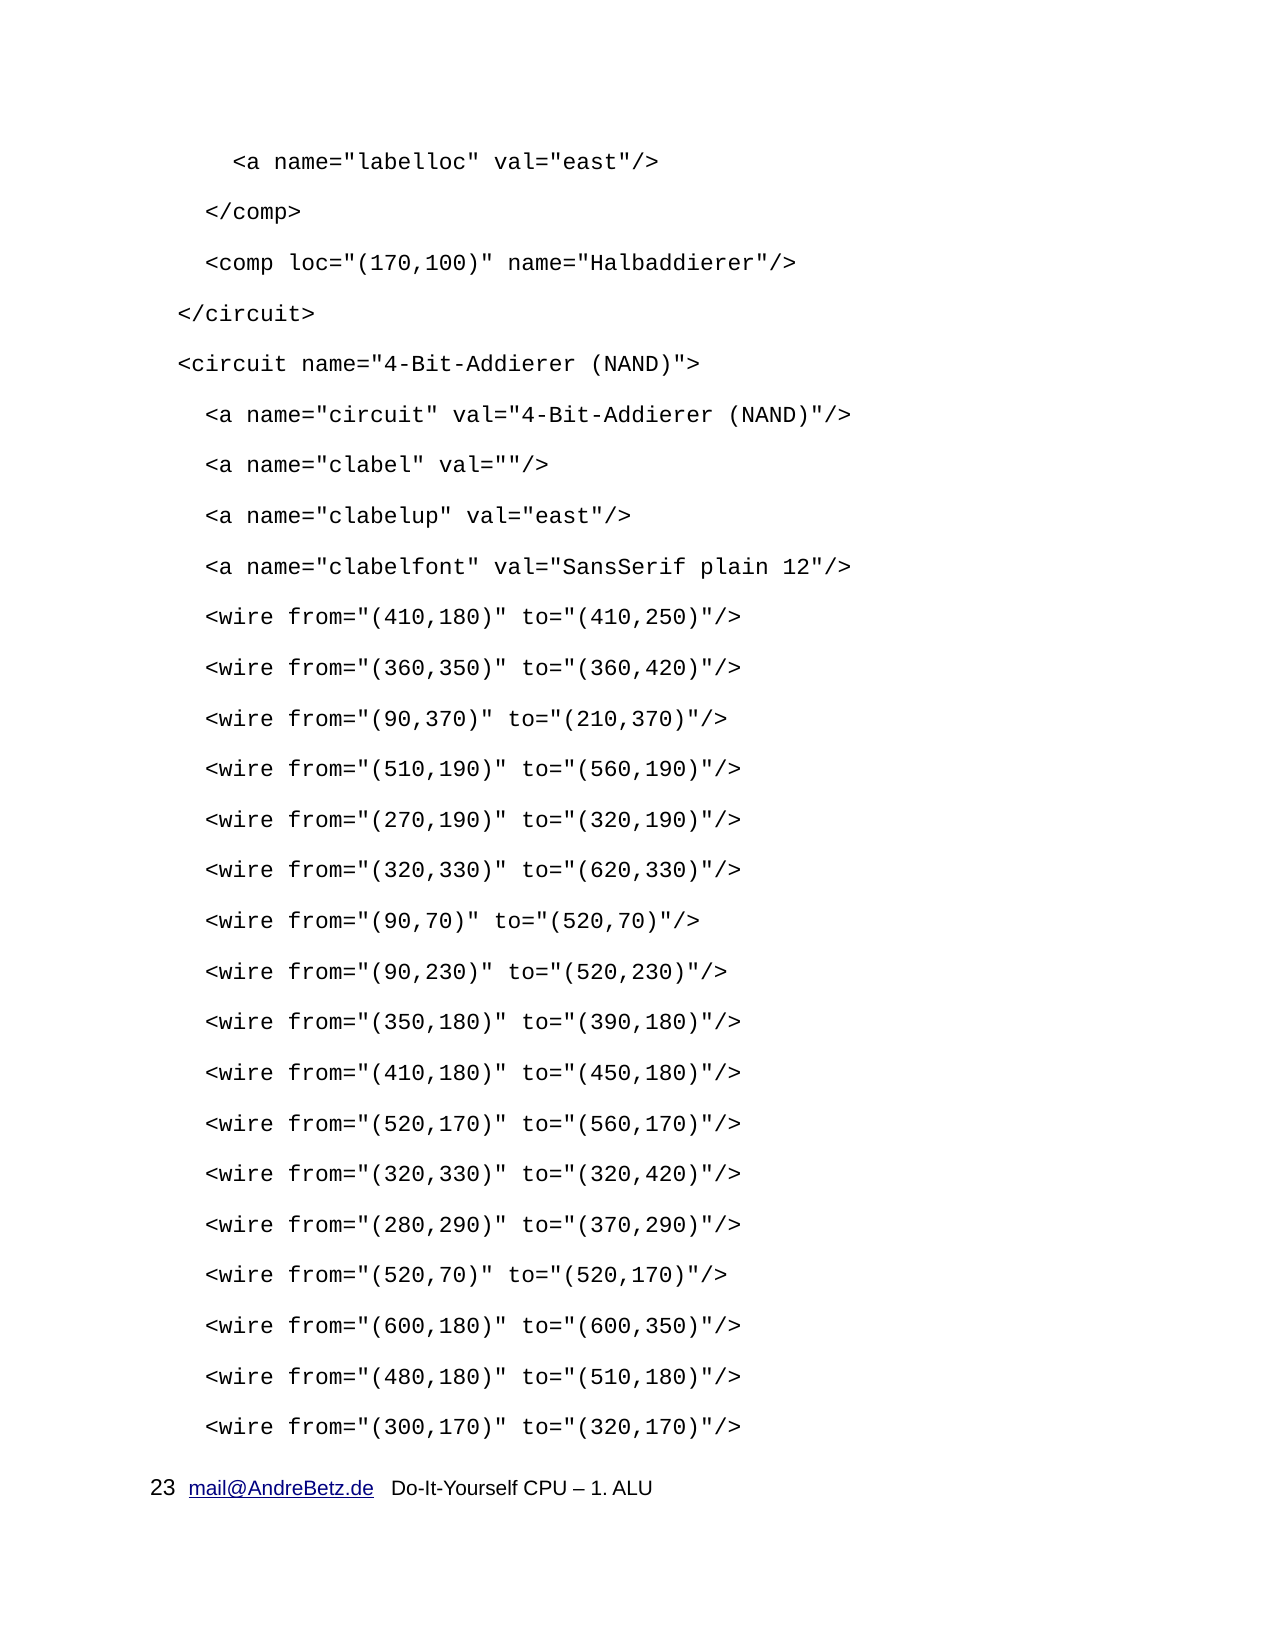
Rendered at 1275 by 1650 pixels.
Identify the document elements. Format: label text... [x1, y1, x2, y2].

text <wire from="(90,370)" to="(210,370)"/> [150, 707, 1125, 733]
text <wire from="(600,180)" to="(600,350)"/> [150, 1314, 1125, 1340]
text <wire from="(410,180)" to="(450,180)"/> [150, 1061, 1125, 1087]
text <circuit name="4-Bit-Addierer (NAND)"> [150, 352, 1125, 378]
text <wire from="(90,230)" to="(520,230)"/> [150, 960, 1125, 986]
text <wire from="(280,290)" to="(370,290)"/> [150, 1213, 1125, 1239]
text <wire from="(480,180)" to="(510,180)"/> [150, 1365, 1125, 1391]
text <wire from="(90,70)" to="(520,70)"/> [150, 909, 1125, 935]
text <wire from="(350,180)" to="(390,180)"/> [150, 1011, 1125, 1037]
text <wire from="(520,170)" to="(560,170)"/> [150, 1112, 1125, 1138]
text <a name="clabelfont" val="SansSerif plain 12"/> [150, 555, 1125, 581]
text <wire from="(300,170)" to="(320,170)"/> [150, 1416, 1125, 1442]
text </circuit> [150, 302, 1125, 328]
text <wire from="(320,330)" to="(320,420)"/> [150, 1162, 1125, 1188]
text <wire from="(410,180)" to="(410,250)"/> [150, 606, 1125, 632]
text <comp loc="(170,100)" name="Halbaddierer"/> [150, 251, 1125, 277]
text <wire from="(520,70)" to="(520,170)"/> [150, 1264, 1125, 1290]
text <wire from="(270,190)" to="(320,190)"/> [150, 808, 1125, 834]
text <a name="circuit" val="4-Bit-Addierer (NAND)"/> [150, 403, 1125, 429]
text </comp> [150, 201, 1125, 227]
text <wire from="(360,350)" to="(360,420)"/> [150, 656, 1125, 682]
text <a name="labelloc" val="east"/> [150, 150, 1125, 176]
text <a name="clabel" val=""/> [150, 454, 1125, 480]
text <wire from="(320,330)" to="(620,330)"/> [150, 859, 1125, 885]
text <a name="clabelup" val="east"/> [150, 504, 1125, 530]
text <wire from="(510,190)" to="(560,190)"/> [150, 757, 1125, 783]
